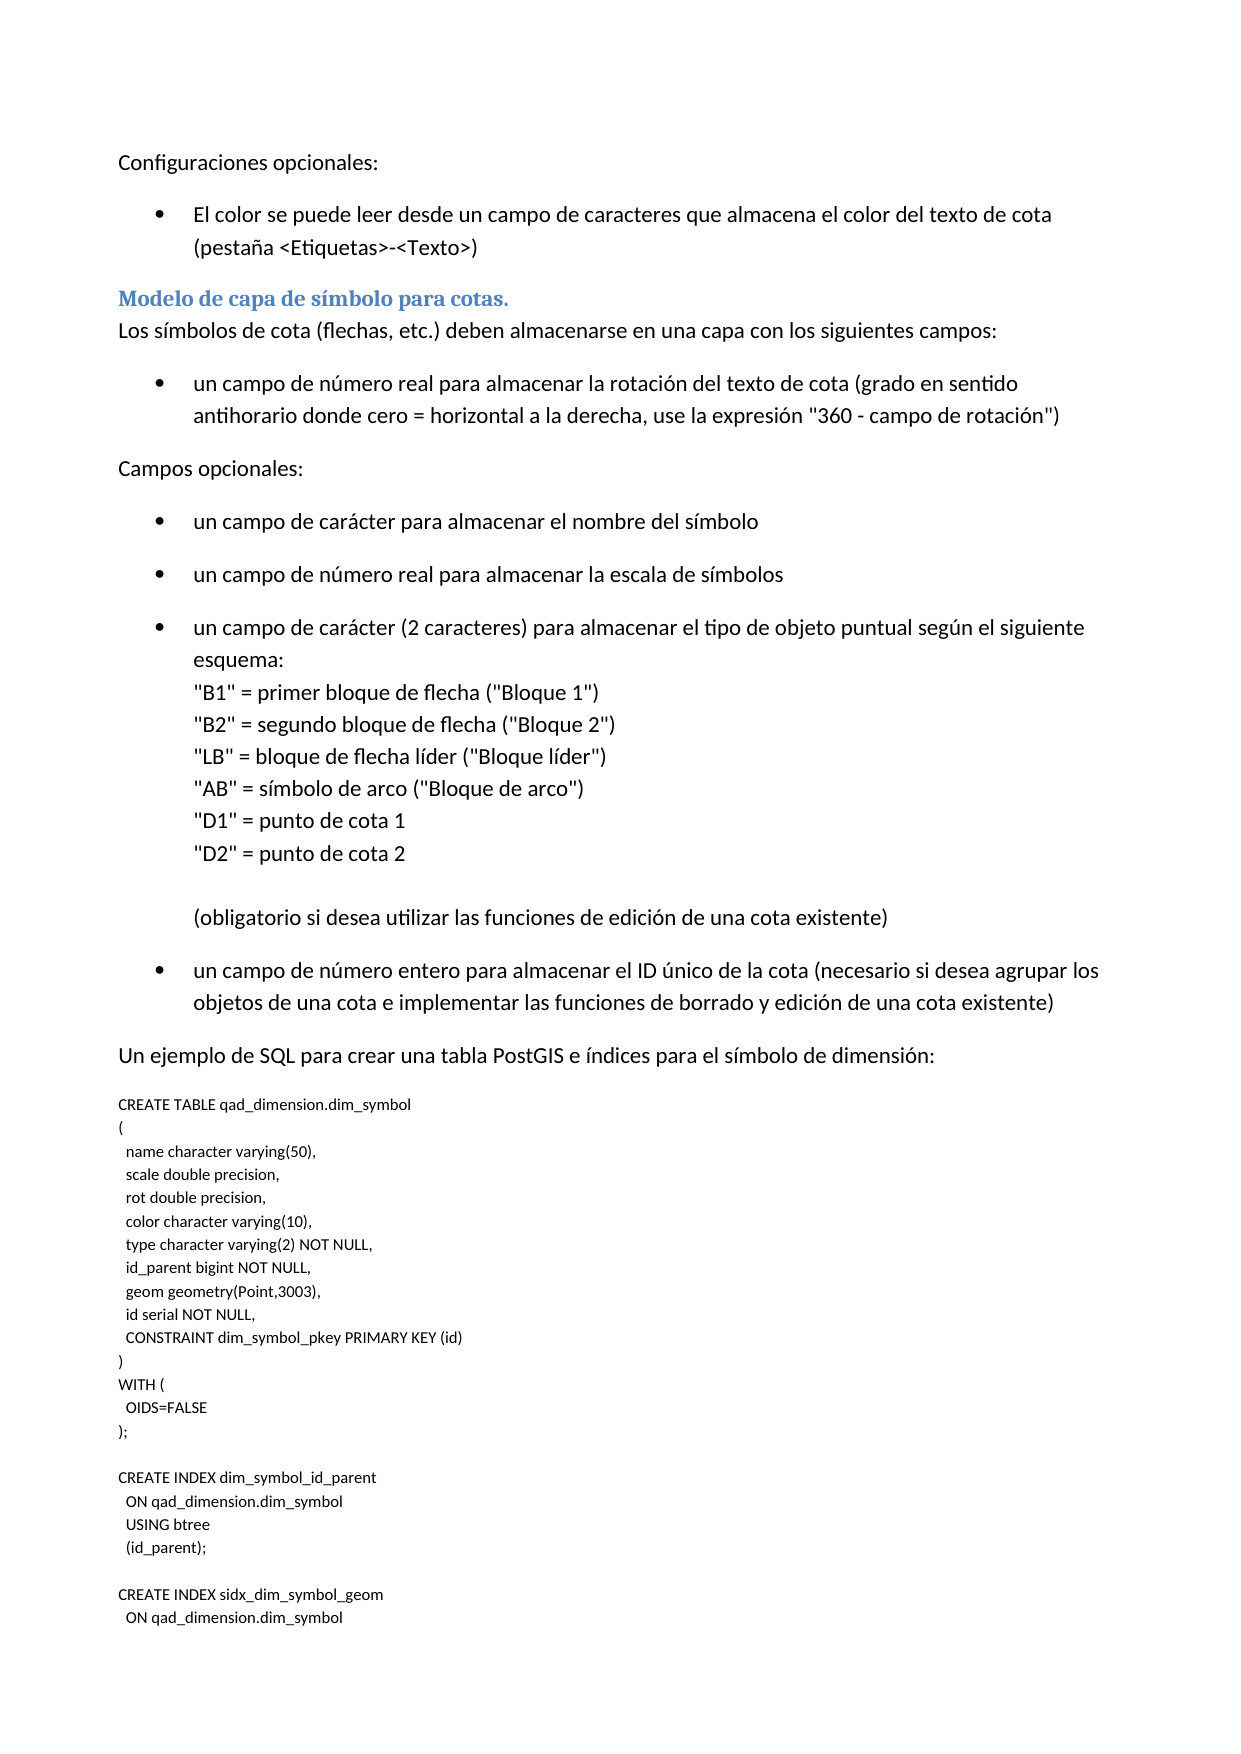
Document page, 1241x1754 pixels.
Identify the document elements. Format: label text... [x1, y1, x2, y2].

text geom geometry(Point,3003), [118, 1281, 1122, 1301]
text type character varying(2) NOT NULL, [118, 1234, 1122, 1254]
text WITH ( [118, 1374, 1122, 1394]
text ( [118, 1118, 1122, 1138]
text ON qad_dimension.dim_symbol [118, 1491, 1122, 1511]
text Campos opcionales: [118, 454, 1122, 482]
text Configuraciones opcionales: [118, 148, 1122, 176]
text OIDS=FALSE [118, 1398, 1122, 1418]
text id serial NOT NULL, [118, 1304, 1122, 1324]
text ); [118, 1421, 1122, 1441]
subtitle Modelo de capa de símbolo para cotas. [118, 286, 1122, 312]
text name character varying(50), [118, 1141, 1122, 1161]
list un campo de carácter para almacenar el nombre del símbolo [156, 507, 1122, 535]
text Los símbolos de cota (flechas, etc.) deben almacenarse en una capa con los siguientes campos: [118, 316, 1122, 344]
text color character varying(10), [118, 1211, 1122, 1231]
text scale double precision, [118, 1164, 1122, 1184]
list un campo de número entero para almacenar el ID único de la cota (necesario si desea agrupar los objetos de una cota e implementar las funciones de borrado y edición de una cota existente) [156, 956, 1122, 1016]
text CREATE INDEX sidx_dim_symbol_geom [118, 1584, 1122, 1604]
list un campo de carácter (2 caracteres) para almacenar el tipo de objeto puntual según el siguiente esquema: "B1" = primer bloque de flecha ("Bloque 1") "B2" = segundo bloque de flecha ("Bloque 2") "LB" = bloque de flecha líder ("Bloque líder") "AB" = símbolo de arco ("Bloque de arco") "D1" = punto de cota 1 "D2" = punto de cota 2 (obligatorio si desea utilizar las funciones de edición de una cota existente) [156, 613, 1122, 931]
list El color se puede leer desde un campo de caracteres que almacena el color del texto de cota (pestaña <Etiquetas>-<Texto>) [156, 201, 1122, 261]
text Un ejemplo de SQL para crear una tabla PostGIS e índices para el símbolo de dimensión: [118, 1041, 1122, 1069]
text ON qad_dimension.dim_symbol [118, 1608, 1122, 1628]
text CONSTRAINT dim_symbol_pkey PRIMARY KEY (id) [118, 1328, 1122, 1348]
text USING btree [118, 1514, 1122, 1534]
text CREATE INDEX dim_symbol_id_parent [118, 1468, 1122, 1488]
text ) [118, 1351, 1122, 1371]
list un campo de número real para almacenar la rotación del texto de cota (grado en sentido antihorario donde cero = horizontal a la derecha, use la expresión "360 - campo de rotación") [156, 369, 1122, 429]
text (id_parent); [118, 1538, 1122, 1558]
text CREATE TABLE qad_dimension.dim_symbol [118, 1094, 1122, 1114]
text id_parent bigint NOT NULL, [118, 1258, 1122, 1278]
text rot double precision, [118, 1188, 1122, 1208]
list un campo de número real para almacenar la escala de símbolos [156, 560, 1122, 588]
